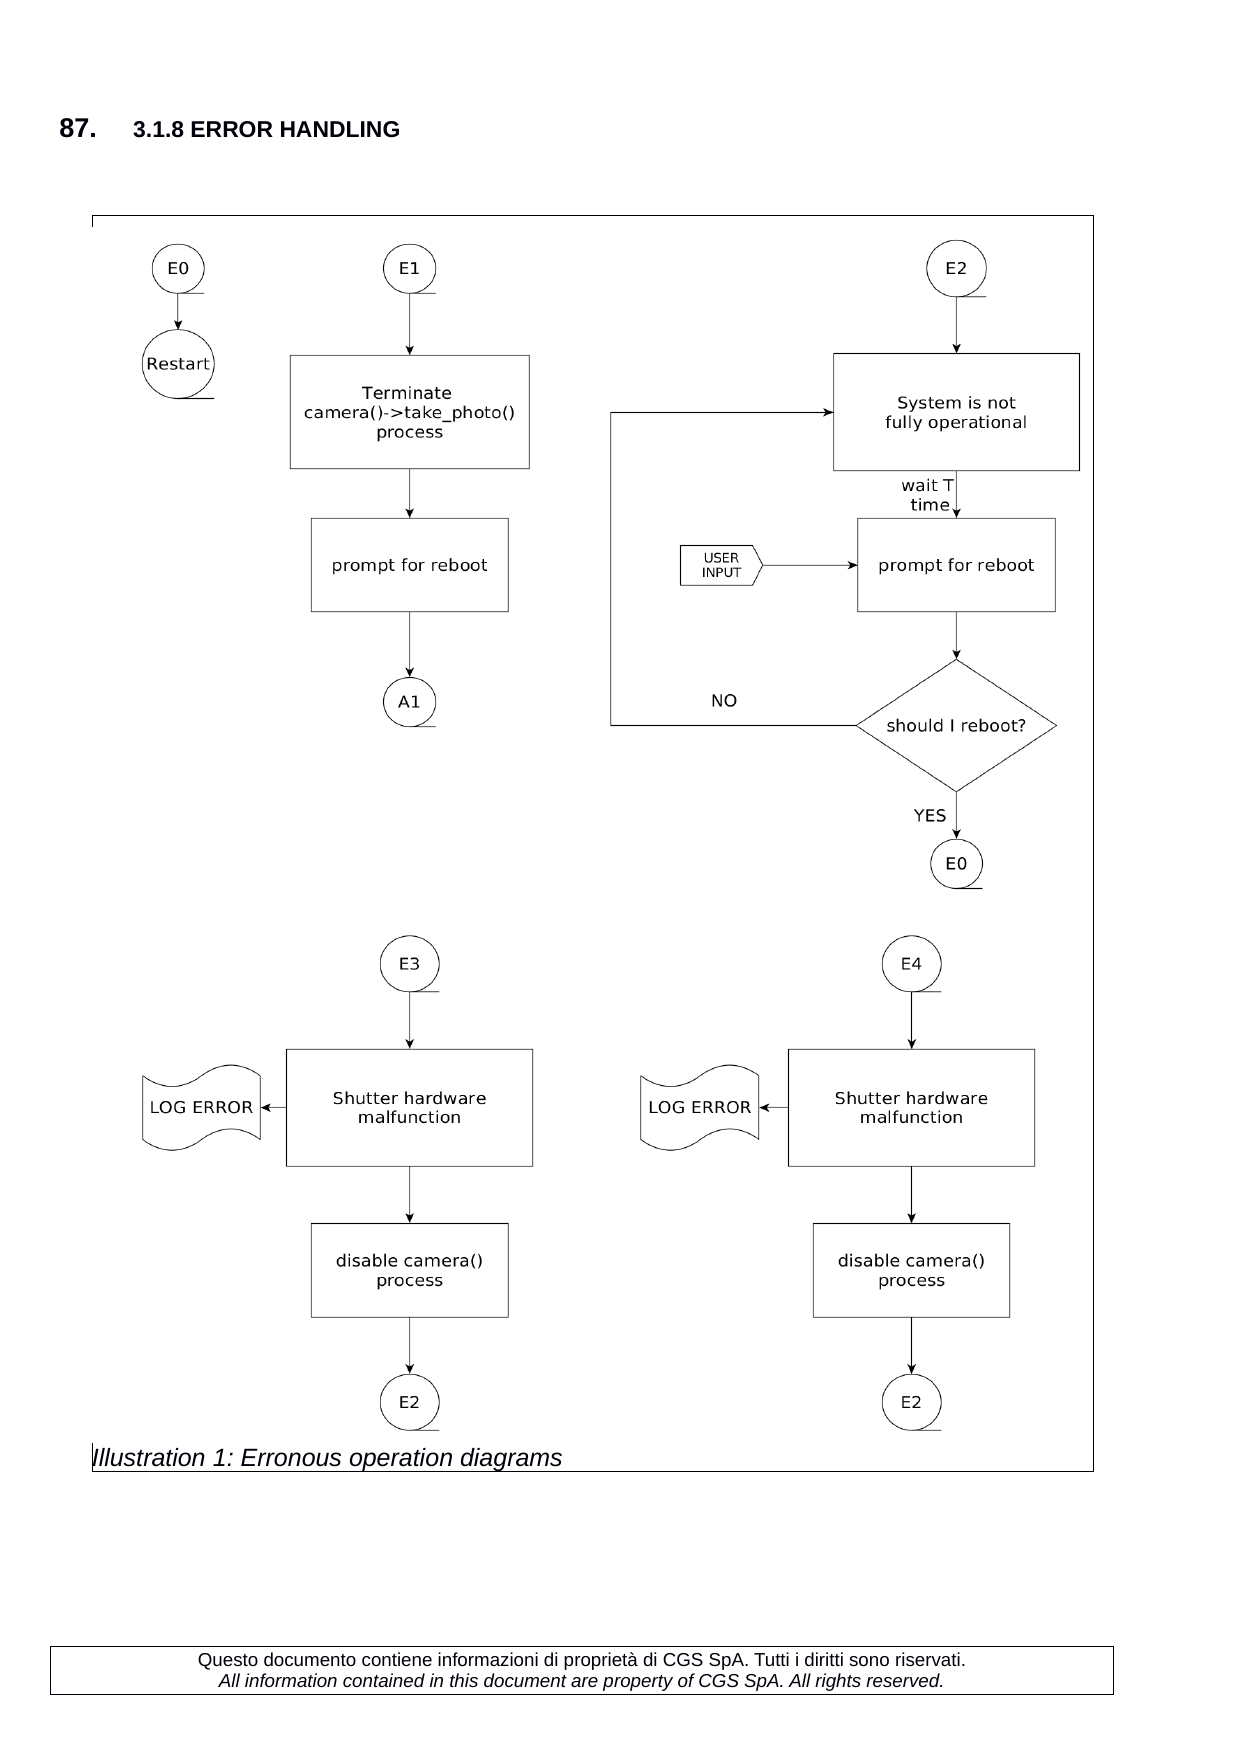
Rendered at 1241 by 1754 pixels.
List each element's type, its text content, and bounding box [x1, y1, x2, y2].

subtitle 3.1.8 Error handling [59, 112, 1104, 144]
list Illustration 1: Erronous operation diagrams [93, 1443, 1093, 1471]
picture [91, 227, 1093, 1443]
